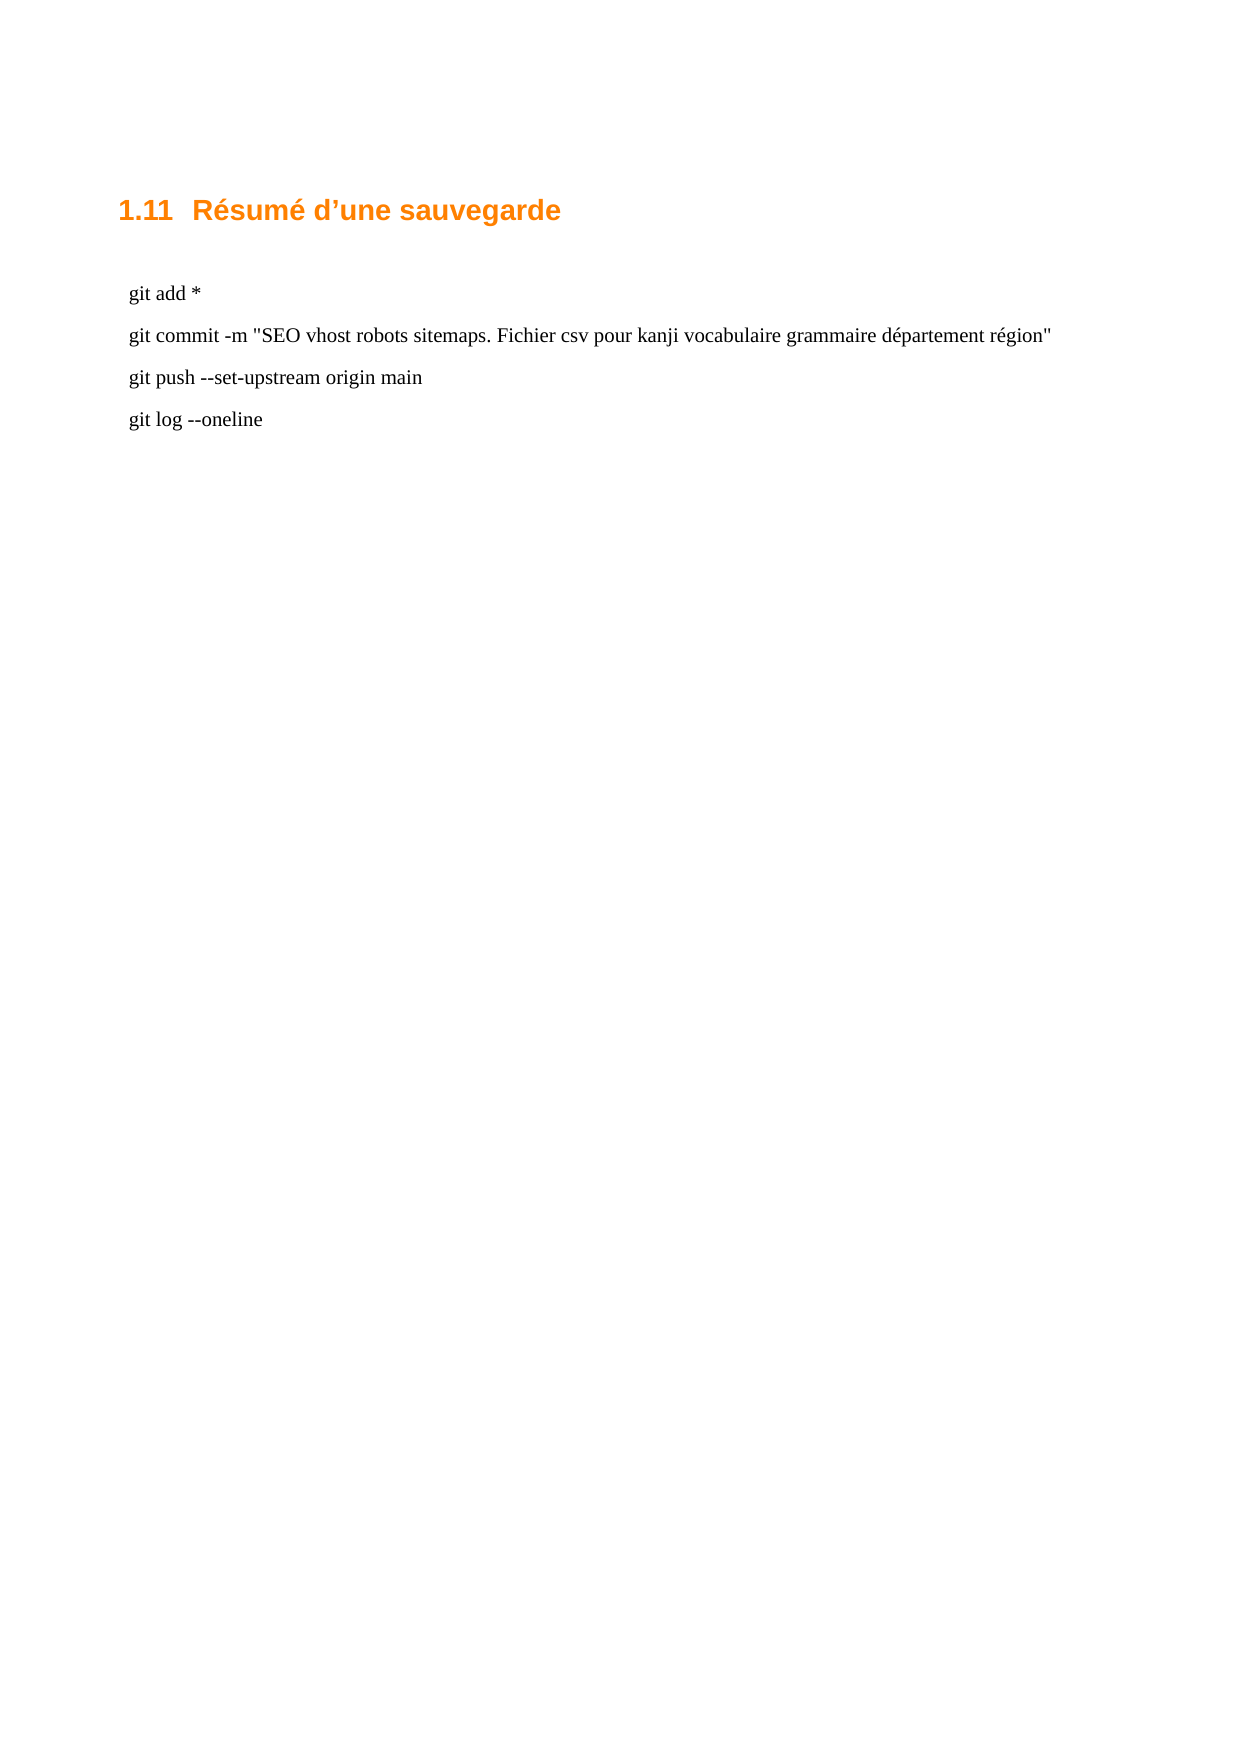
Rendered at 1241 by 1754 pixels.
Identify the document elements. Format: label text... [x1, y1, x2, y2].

text git log --oneline [118, 407, 1122, 431]
subtitle Résumé d’une sauvegarde [118, 192, 1122, 226]
text git add * [118, 281, 1122, 305]
text git commit -m "SEO vhost robots sitemaps. Fichier csv pour kanji vocabulaire grammaire département région" [118, 323, 1122, 347]
text git push --set-upstream origin main [118, 365, 1122, 389]
